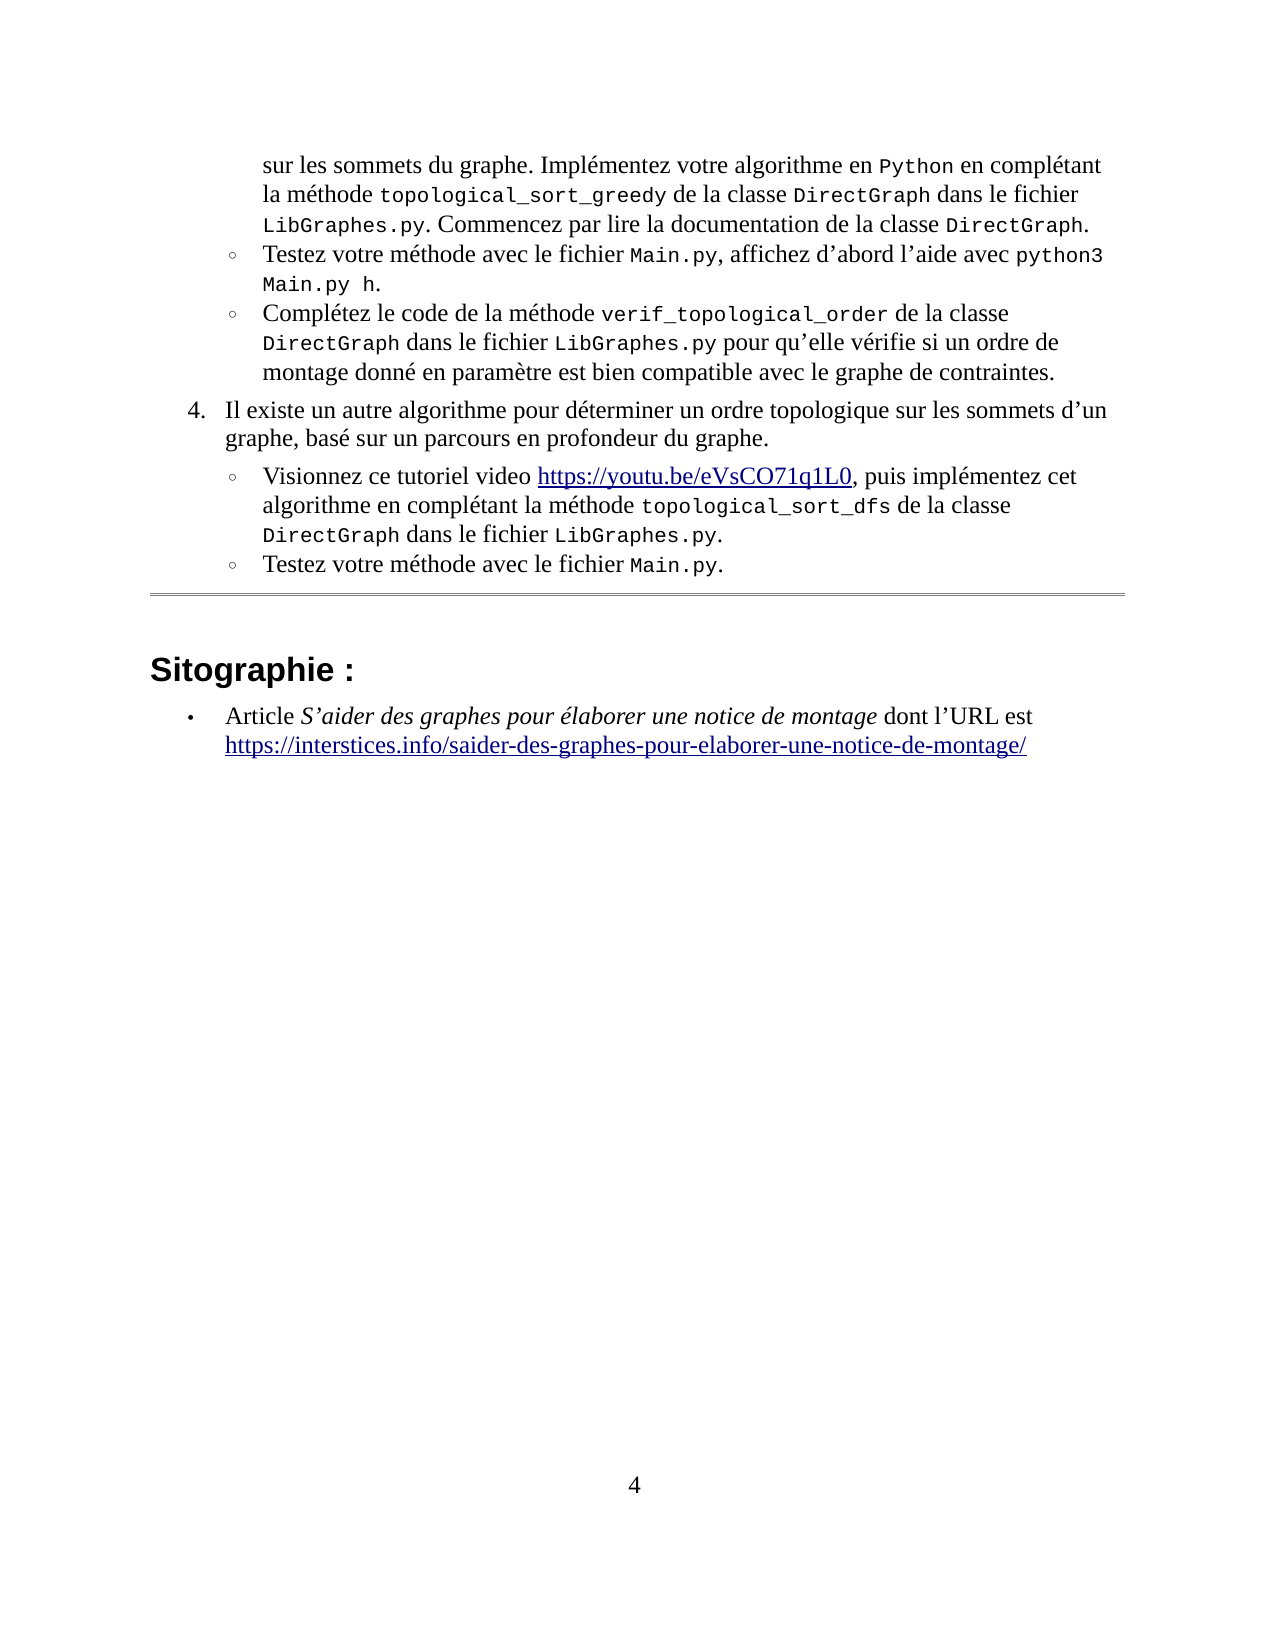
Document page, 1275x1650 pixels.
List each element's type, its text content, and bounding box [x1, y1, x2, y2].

list Il existe un autre algorithme pour déterminer un ordre topologique sur les sommets d’un graphe, basé sur un parcours en profondeur du graphe. [187, 395, 1125, 452]
list Testez votre méthode avec le fichier Main.py. [225, 549, 1125, 579]
list Article S’aider des graphes pour élaborer une notice de montage dont l’URL est https://interstices.info/saider-des-graphes-pour-elaborer-une-notice-de-montage/ [187, 701, 1125, 758]
list sur les sommets du graphe. Implémentez votre algorithme en Python en complétant la méthode topological_sort_greedy de la classe DirectGraph dans le fichier LibGraphes.py. Commencez par lire la documentation de la classe DirectGraph. [225, 150, 1125, 239]
list Visionnez ce tutoriel video https://youtu.be/eVsCO71q1L0, puis implémentez cet algorithme en complétant la méthode topological_sort_dfs de la classe DirectGraph dans le fichier LibGraphes.py. [225, 461, 1125, 549]
list Complétez le code de la méthode verif_topological_order de la classe DirectGraph dans le fichier LibGraphes.py pour qu’elle vérifie si un ordre de montage donné en paramètre est bien compatible avec le graphe de contraintes. [225, 298, 1125, 386]
list Testez votre méthode avec le fichier Main.py, affichez d’abord l’aide avec python3 Main.py h. [225, 239, 1125, 298]
subtitle Sitographie : [150, 650, 1125, 688]
